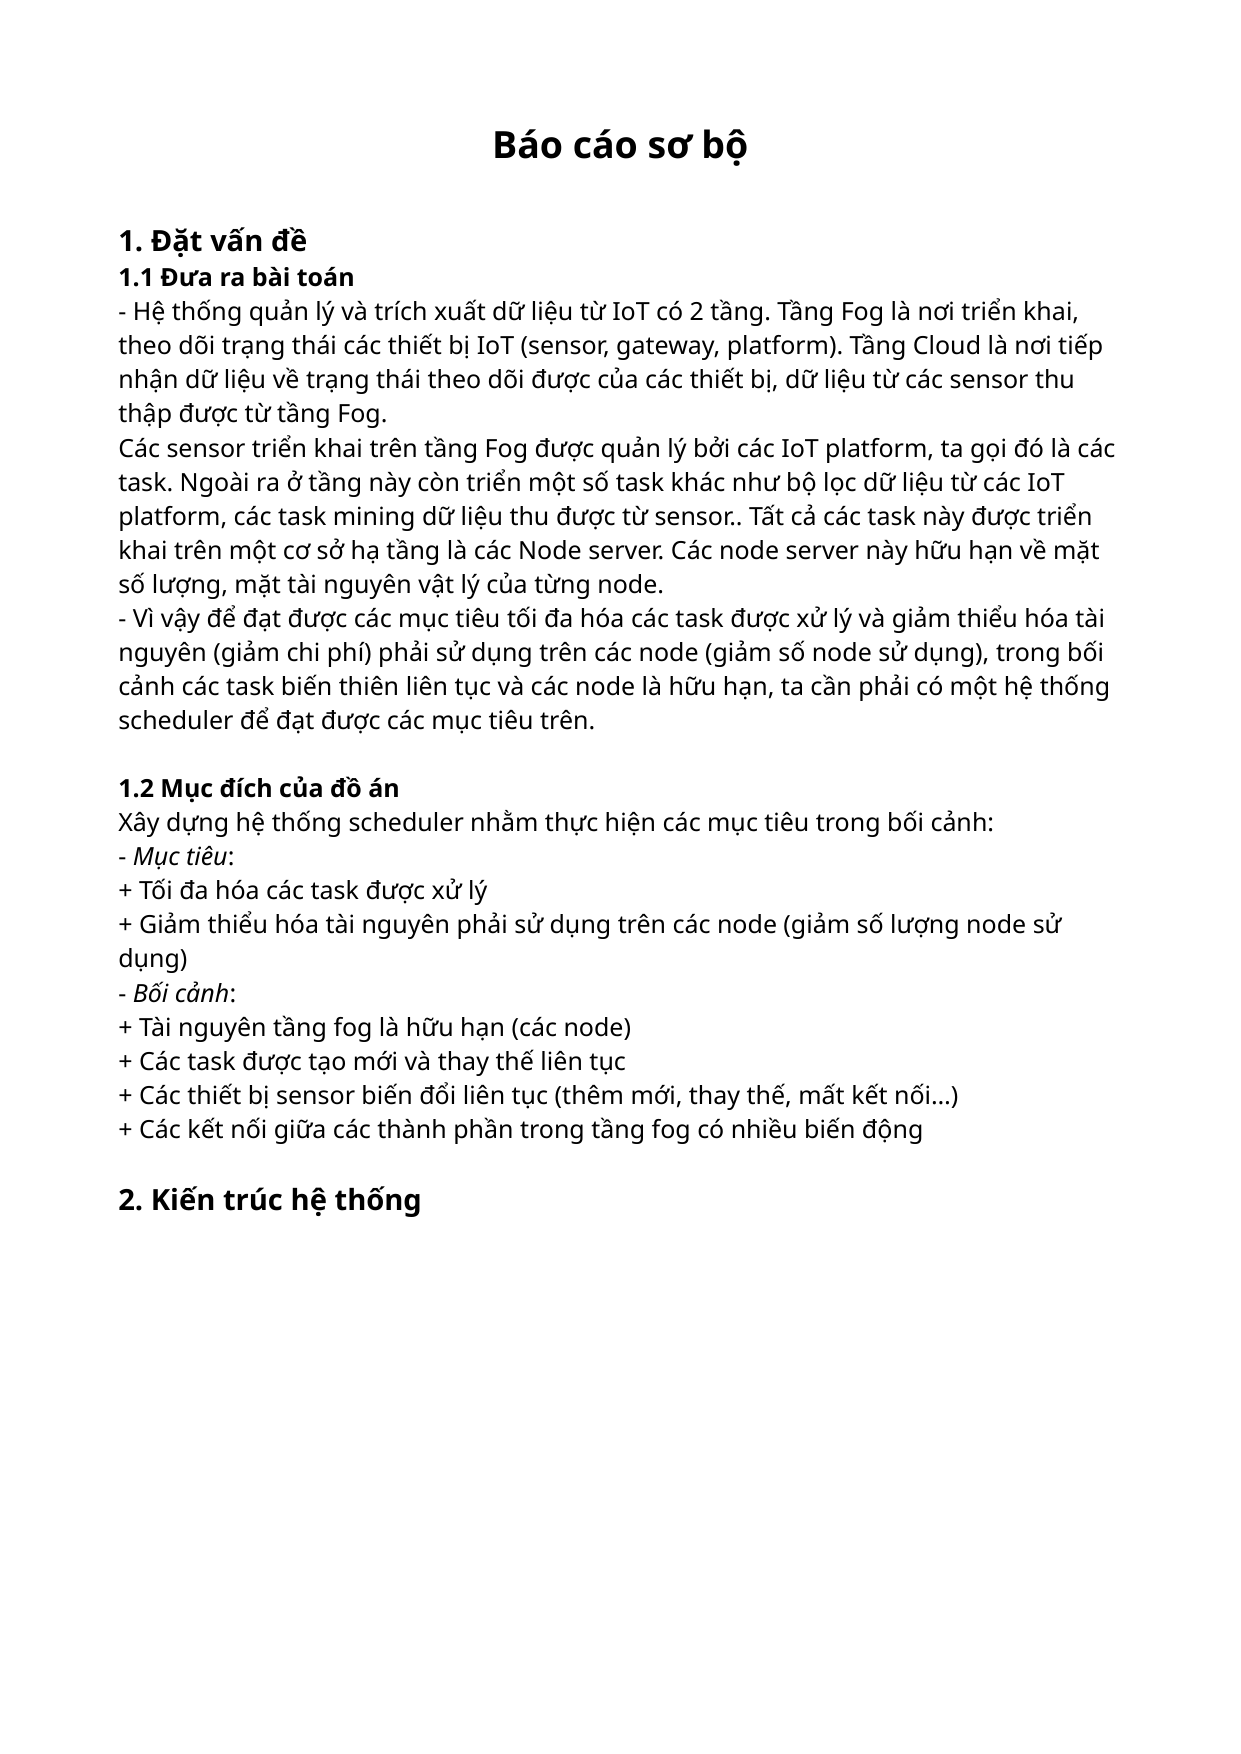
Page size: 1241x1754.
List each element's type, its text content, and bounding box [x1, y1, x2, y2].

text 1.2 Mục đích của đồ án [118, 771, 1122, 805]
text - Hệ thống quản lý và trích xuất dữ liệu từ IoT có 2 tầng. Tầng Fog là nơi triển khai, theo dõi trạng thái các thiết bị IoT (sensor, gateway, platform). Tầng Cloud là nơi tiếp nhận dữ liệu về trạng thái theo dõi được của các thiết bị, dữ liệu từ các sensor thu thập được từ tầng Fog. [118, 294, 1122, 430]
text Báo cáo sơ bộ [118, 118, 1122, 169]
text - Vì vậy để đạt được các mục tiêu tối đa hóa các task được xử lý và giảm thiểu hóa tài nguyên (giảm chi phí) phải sử dụng trên các node (giảm số node sử dụng), trong bối cảnh các task biến thiên liên tục và các node là hữu hạn, ta cần phải có một hệ thống scheduler để đạt được các mục tiêu trên. [118, 601, 1122, 737]
text - Bối cảnh: [118, 975, 1122, 1009]
text Xây dựng hệ thống scheduler nhằm thực hiện các mục tiêu trong bối cảnh: [118, 805, 1122, 839]
text 1. Đặt vấn đề [118, 220, 1122, 260]
text - Mục tiêu: [118, 839, 1122, 873]
text 1.1 Đưa ra bài toán [118, 260, 1122, 294]
text Các sensor triển khai trên tầng Fog được quản lý bởi các IoT platform, ta gọi đó là các task. Ngoài ra ở tầng này còn triển một số task khác như bộ lọc dữ liệu từ các IoT platform, các task mining dữ liệu thu được từ sensor.. Tất cả các task này được triển khai trên một cơ sở hạ tầng là các Node server. Các node server này hữu hạn về mặt số lượng, mặt tài nguyên vật lý của từng node. [118, 430, 1122, 601]
text + Giảm thiểu hóa tài nguyên phải sử dụng trên các node (giảm số lượng node sử dụng) [118, 907, 1122, 975]
text + Các task được tạo mới và thay thế liên tục [118, 1043, 1122, 1077]
text + Các kết nối giữa các thành phần trong tầng fog có nhiều biến động [118, 1111, 1122, 1146]
text + Tài nguyên tầng fog là hữu hạn (các node) [118, 1009, 1122, 1043]
text 2. Kiến trúc hệ thống [118, 1179, 1122, 1219]
text + Các thiết bị sensor biến đổi liên tục (thêm mới, thay thế, mất kết nối…) [118, 1077, 1122, 1111]
text + Tối đa hóa các task được xử lý [118, 873, 1122, 907]
